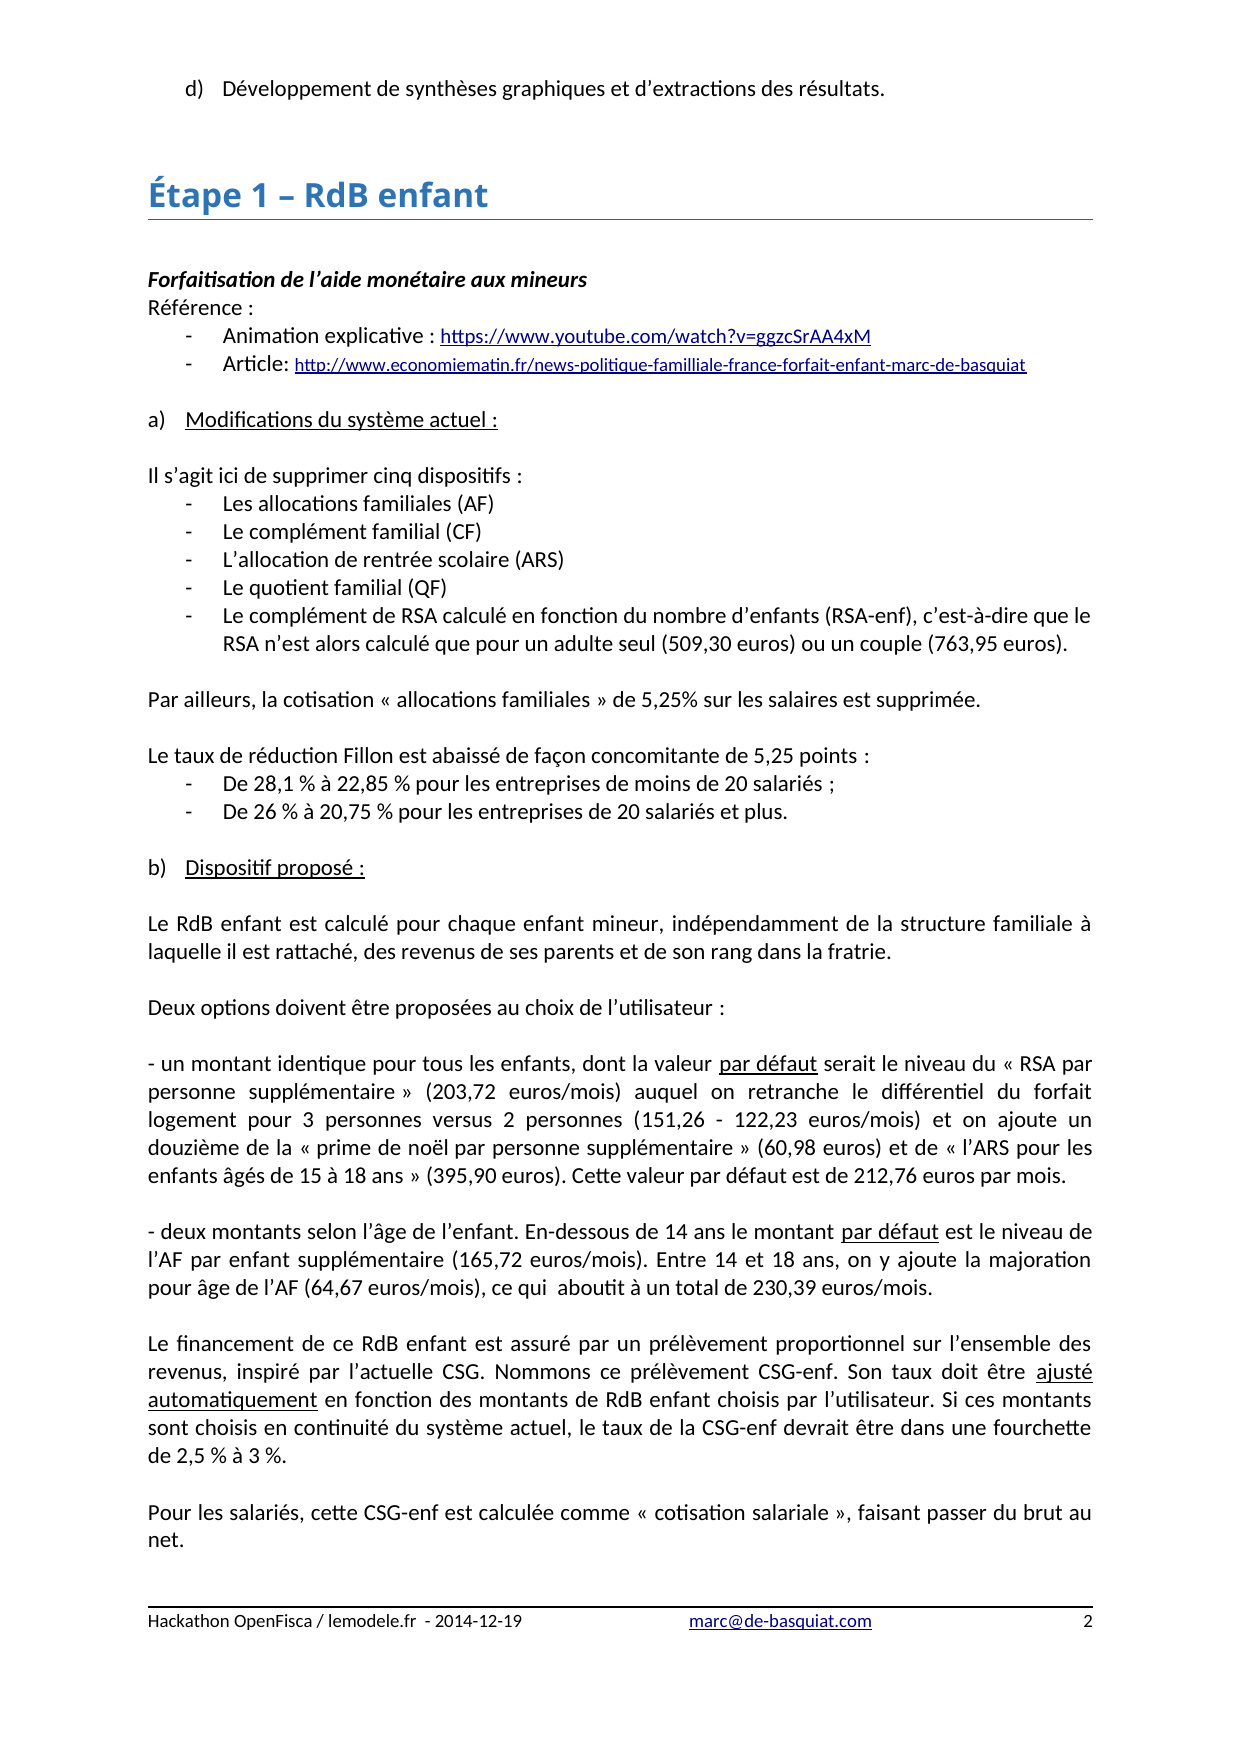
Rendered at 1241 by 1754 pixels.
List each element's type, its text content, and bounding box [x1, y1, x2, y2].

list Modifications du système actuel : [148, 405, 1093, 433]
list De 28,1 % à 22,85 % pour les entreprises de moins de 20 salariés ; [185, 769, 1093, 797]
text Le financement de ce RdB enfant est assuré par un prélèvement proportionnel sur l’ensemble des revenus, inspiré par l’actuelle CSG. Nommons ce prélèvement CSG-enf. Son taux doit être ajusté automatiquement en fonction des montants de RdB enfant choisis par l’utilisateur. Si ces montants sont choisis en continuité du système actuel, le taux de la CSG-enf devrait être dans une fourchette de 2,5 % à 3 %. [148, 1329, 1093, 1469]
list De 26 % à 20,75 % pour les entreprises de 20 salariés et plus. [185, 797, 1093, 825]
text Pour les salariés, cette CSG-enf est calculée comme « cotisation salariale », faisant passer du brut au net. [148, 1498, 1093, 1554]
text Par ailleurs, la cotisation « allocations familiales » de 5,25% sur les salaires est supprimée. [148, 685, 1093, 713]
text Le RdB enfant est calculé pour chaque enfant mineur, indépendamment de la structure familiale à laquelle il est rattaché, des revenus de ses parents et de son rang dans la fratrie. [148, 909, 1093, 965]
list Le quotient familial (QF) [185, 573, 1093, 601]
list Développement de synthèses graphiques et d’extractions des résultats. [185, 74, 1093, 102]
text - deux montants selon l’âge de l’enfant. En-dessous de 14 ans le montant par défaut est le niveau de l’AF par enfant supplémentaire (165,72 euros/mois). Entre 14 et 18 ans, on y ajoute la majoration pour âge de l’AF (64,67 euros/mois), ce qui aboutit à un total de 230,39 euros/mois. [148, 1217, 1093, 1301]
text Deux options doivent être proposées au choix de l’utilisateur : [148, 993, 1093, 1021]
text Il s’agit ici de supprimer cinq dispositifs : [148, 461, 1093, 489]
list L’allocation de rentrée scolaire (ARS) [185, 545, 1093, 573]
list Animation explicative : https://www.youtube.com/watch?v=ggzcSrAA4xM [185, 321, 1093, 349]
text Référence : [148, 293, 1093, 321]
list Article: http://www.economiematin.fr/news-politique-familliale-france-forfait-enfant-marc-de-basquiat [185, 349, 1093, 377]
text Forfaitisation de l’aide monétaire aux mineurs [148, 265, 1093, 293]
list Dispositif proposé : [148, 853, 1093, 881]
subtitle Étape 1 – RdB enfant [148, 171, 1093, 219]
text - un montant identique pour tous les enfants, dont la valeur par défaut serait le niveau du « RSA par personne supplémentaire » (203,72 euros/mois) auquel on retranche le différentiel du forfait logement pour 3 personnes versus 2 personnes (151,26 - 122,23 euros/mois) et on ajoute un douzième de la « prime de noël par personne supplémentaire » (60,98 euros) et de « l’ARS pour les enfants âgés de 15 à 18 ans » (395,90 euros). Cette valeur par défaut est de 212,76 euros par mois. [148, 1049, 1093, 1189]
list Les allocations familiales (AF) [185, 489, 1093, 517]
list Le complément familial (CF) [185, 517, 1093, 545]
text Le taux de réduction Fillon est abaissé de façon concomitante de 5,25 points : [148, 741, 1093, 769]
list Le complément de RSA calculé en fonction du nombre d’enfants (RSA-enf), c’est-à-dire que le RSA n’est alors calculé que pour un adulte seul (509,30 euros) ou un couple (763,95 euros). [185, 601, 1093, 657]
